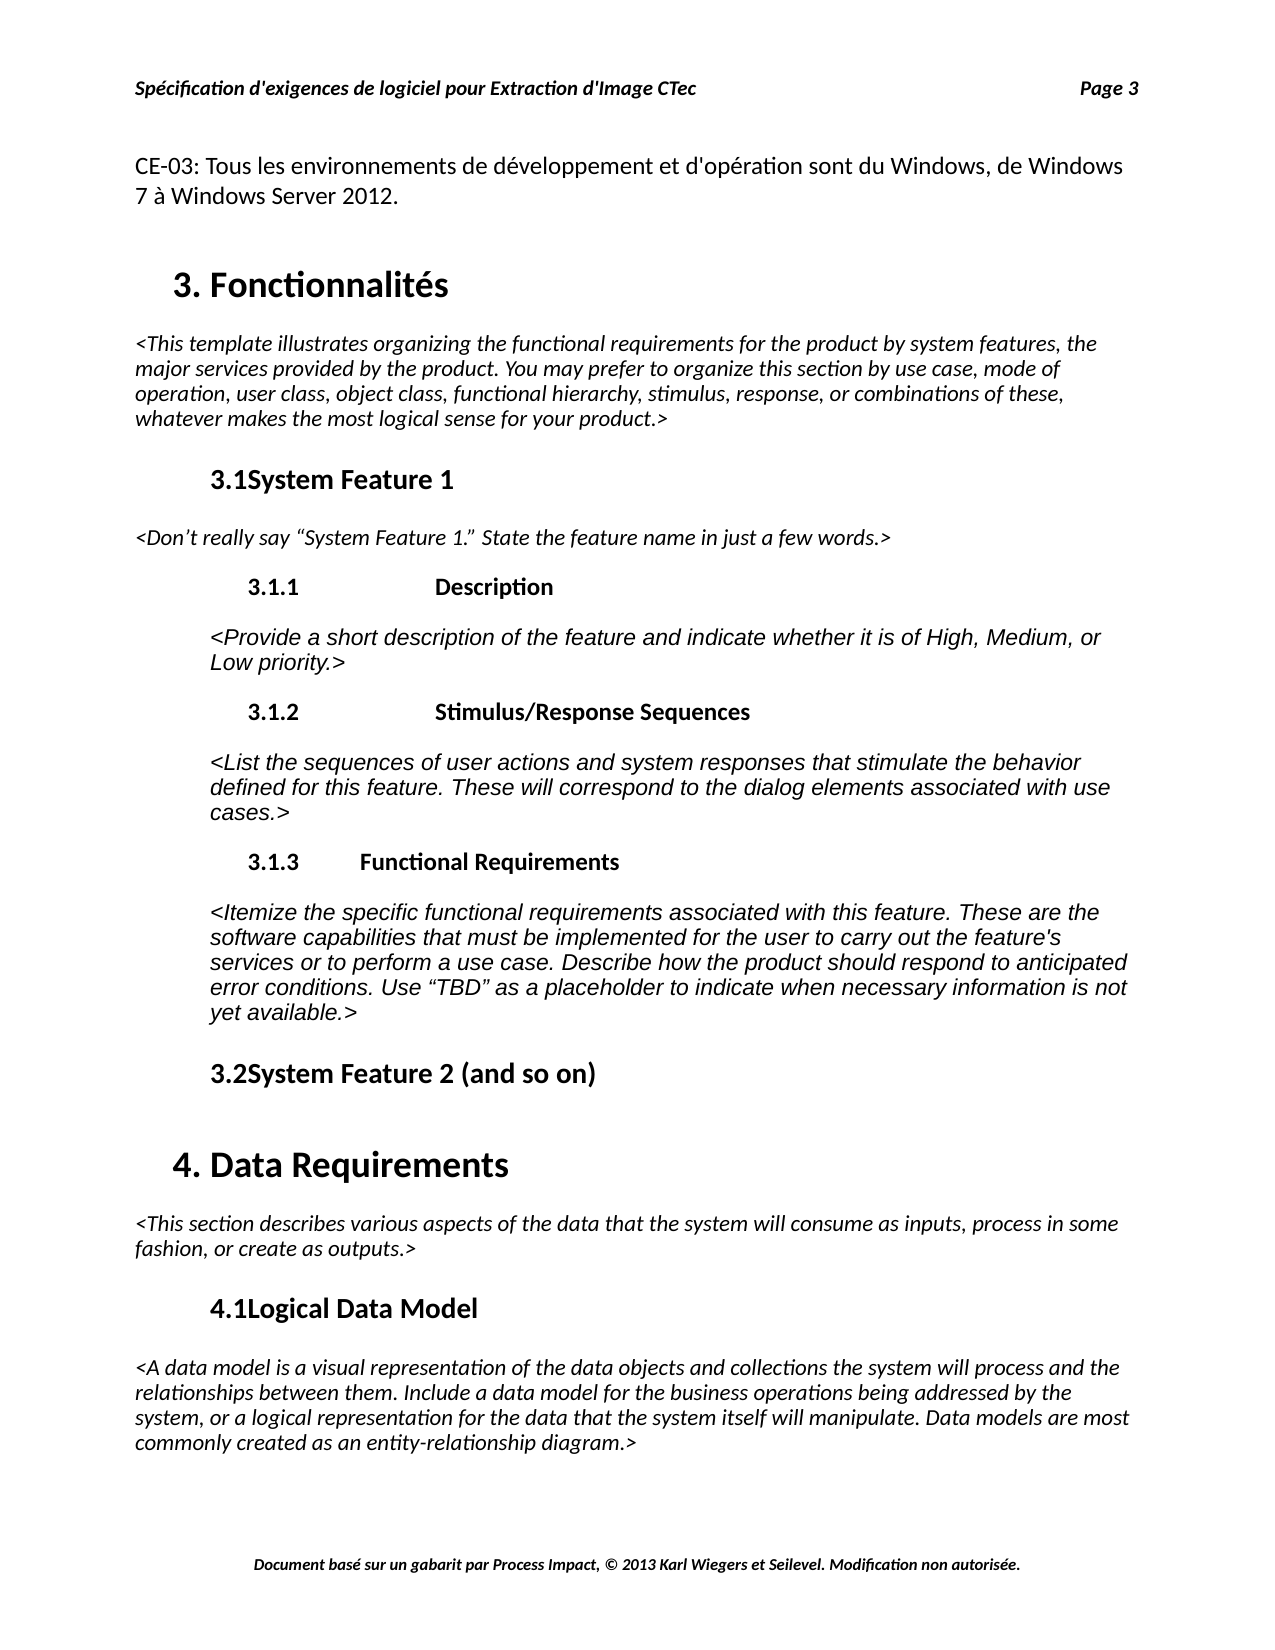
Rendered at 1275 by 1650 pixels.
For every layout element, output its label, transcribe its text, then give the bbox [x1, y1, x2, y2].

subtitle Description [247, 576, 1140, 601]
text <This section describes various aspects of the data that the system will consume as inputs, process in some fashion, or create as outputs.> [135, 1211, 1140, 1261]
text <Provide a short description of the feature and indicate whether it is of High, Medium, or Low priority.> [210, 626, 1140, 676]
subtitle Data Requirements [172, 1141, 1140, 1186]
text CE-03: Tous les environnements de développement et d'opération sont du Windows, de Windows 7 à Windows Server 2012. [135, 150, 1140, 211]
subtitle System Feature 1 [210, 461, 1140, 497]
subtitle Stimulus/Response Sequences [247, 701, 1140, 726]
subtitle Functional Requirements [247, 851, 1140, 876]
text <Don’t really say “System Feature 1.” State the feature name in just a few words.> [135, 526, 1140, 551]
text <List the sequences of user actions and system responses that stimulate the behavior defined for this feature. These will correspond to the dialog elements associated with use cases.> [210, 751, 1140, 826]
subtitle Fonctionnalités [172, 261, 1140, 307]
text <This template illustrates organizing the functional requirements for the product by system features, the major services provided by the product. You may prefer to organize this section by use case, mode of operation, user class, object class, functional hierarchy, stimulus, response, or combinations of these, whatever makes the most logical sense for your product.> [135, 332, 1140, 432]
text <Itemize the specific functional requirements associated with this feature. These are the software capabilities that must be implemented for the user to carry out the feature's services or to perform a use case. Describe how the product should respond to anticipated error conditions. Use “TBD” as a placeholder to indicate when necessary information is not yet available.> [210, 901, 1140, 1026]
text <A data model is a visual representation of the data objects and collections the system will process and the relationships between them. Include a data model for the business operations being addressed by the system, or a logical representation for the data that the system itself will manipulate. Data models are most commonly created as an entity-relationship diagram.> [135, 1355, 1140, 1455]
subtitle System Feature 2 (and so on) [210, 1055, 1140, 1091]
subtitle Logical Data Model [210, 1291, 1140, 1326]
